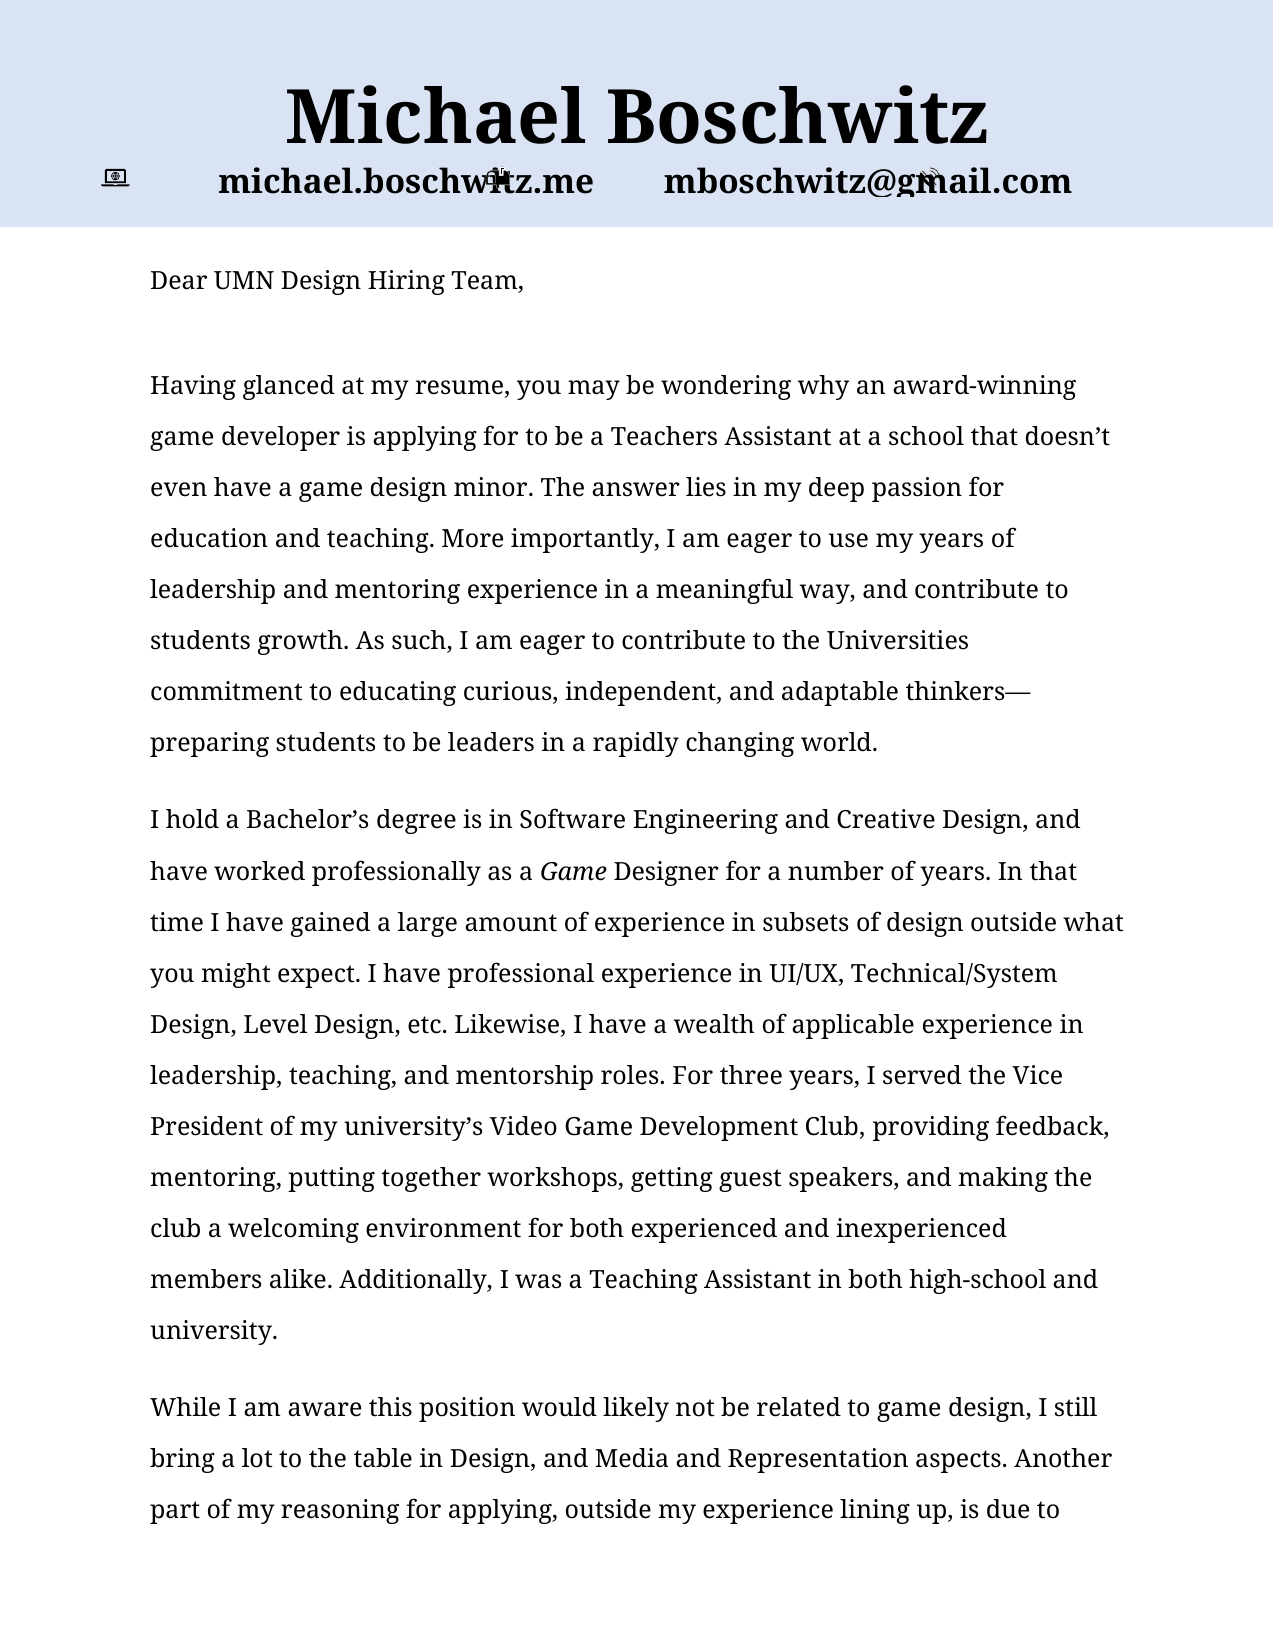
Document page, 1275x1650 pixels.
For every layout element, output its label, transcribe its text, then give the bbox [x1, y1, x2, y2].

subtitle michael.boschwitz.me mboschwitz@gmail.com +1.612.804.5799 [82, 157, 1165, 196]
text Having glanced at my resume, you may be wondering why an award-winning game developer is applying for to be a Teachers Assistant at a school that doesn’t even have a game design minor. The answer lies in my deep passion for education and teaching. More importantly, I am eager to use my years of leadership and mentoring experience in a meaningful way, and contribute to students growth. As such, I am eager to contribute to the Universities commitment to educating curious, independent, and adaptable thinkers—preparing students to be leaders in a rapidly changing world. [150, 367, 1125, 759]
text I hold a Bachelor’s degree is in Software Engineering and Creative Design, and have worked professionally as a Game Designer for a number of years. In that time I have gained a large amount of experience in subsets of design outside what you might expect. I have professional experience in UI/UX, Technical/System Design, Level Design, etc. Likewise, I have a wealth of applicable experience in leadership, teaching, and mentorship roles. For three years, I served the Vice President of my university’s Video Game Development Club, providing feedback, mentoring, putting together workshops, getting guest speakers, and making the club a welcoming environment for both experienced and inexperienced members alike. Additionally, I was a Teaching Assistant in both high-school and university. [150, 802, 1125, 1347]
text While I am aware this position would likely not be related to game design, I still bring a lot to the table in Design, and Media and Representation aspects. Another part of my reasoning for applying, outside my experience lining up, is due to [150, 1390, 1125, 1526]
text Dear UMN Design Hiring Team, [150, 262, 1125, 297]
text Michael Boschwitz [15, 64, 1260, 161]
